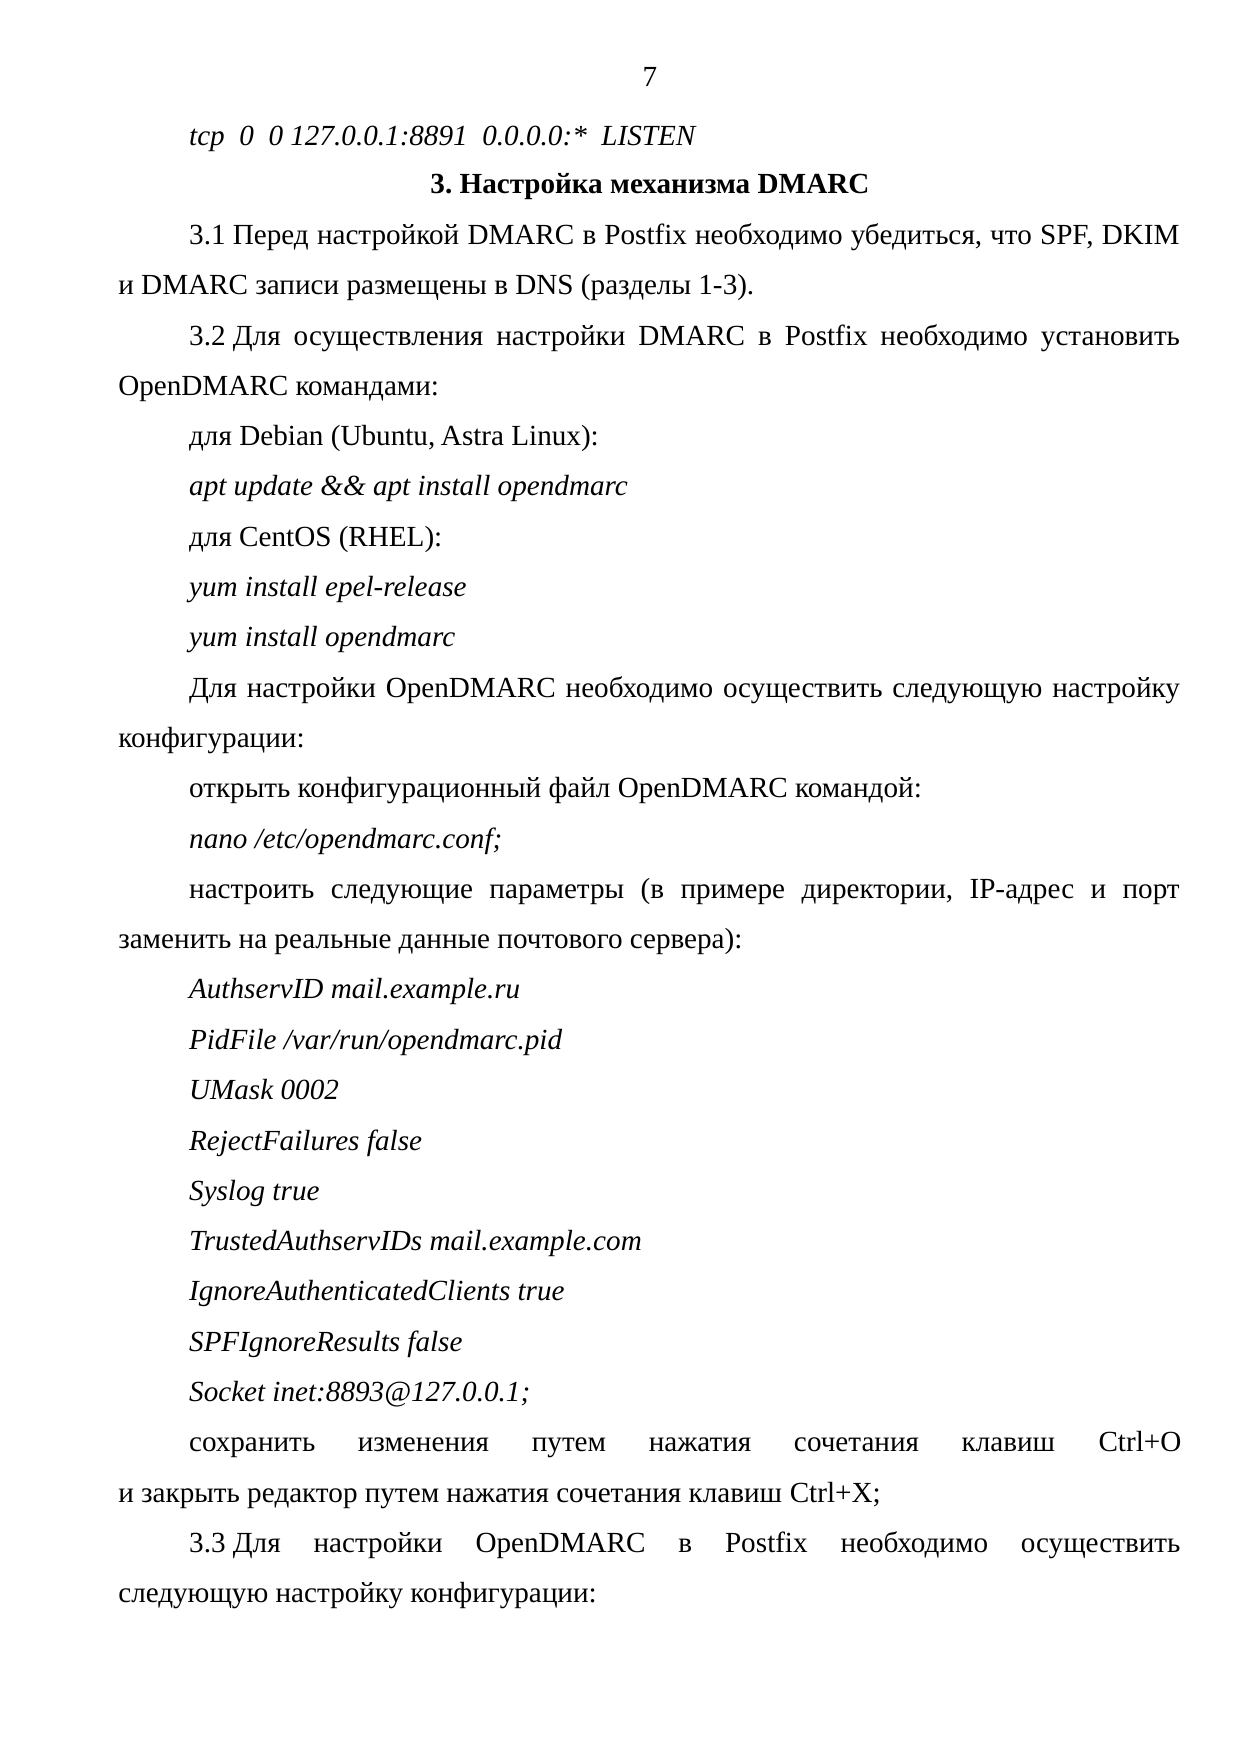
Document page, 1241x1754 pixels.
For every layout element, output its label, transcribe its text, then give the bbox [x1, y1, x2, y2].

text открыть конфигурационный файл OpenDMARC командой: [118, 770, 1181, 804]
text настроить следующие параметры (в примере директории, IP-адрес и порт заменить на реальные данные почтового сервера): [118, 871, 1181, 955]
subtitle 3. Настройка механизма DMARC [118, 167, 1181, 200]
text UMask 0002 [118, 1072, 1181, 1106]
text SPFIgnoreResults false [118, 1324, 1181, 1357]
text yum install epel-release [118, 569, 1181, 603]
text tcp 0 0 127.0.0.1:8891 0.0.0.0:* LISTEN [118, 118, 1181, 152]
text для CentOS (RHEL): [118, 519, 1181, 552]
text apt update && apt install opendmarc [118, 468, 1181, 502]
text Для настройки OpenDMARC необходимо осуществить следующую настройку конфигурации: [118, 670, 1181, 754]
text IgnoreAuthenticatedClients true [118, 1273, 1181, 1307]
text Syslog true [118, 1173, 1181, 1206]
text сохранить изменения путем нажатия сочетания клавиш Ctrl+O и закрыть редактор путем нажатия сочетания клавиш Ctrl+X; [118, 1424, 1181, 1508]
text yum install opendmarc [118, 619, 1181, 653]
text Socket inet:8893@127.0.0.1; [118, 1374, 1181, 1408]
text PidFile /var/run/opendmarc.pid [118, 1022, 1181, 1056]
text 3.1 Перед настройкой DMARC в Postfix необходимо убедиться, что SPF, DKIM и DMARC записи размещены в DNS (разделы 1-3). [118, 217, 1181, 301]
text 3.2 Для осуществления настройки DMARC в Postfix необходимо установить OpenDMARC командами: [118, 318, 1181, 401]
text 3.3 Для настройки OpenDMARC в Postfix необходимо осуществить следующую настройку конфигурации: [118, 1525, 1181, 1609]
text TrustedAuthservIDs mail.example.com [118, 1223, 1181, 1257]
text nano /etc/opendmarc.conf; [118, 821, 1181, 854]
text AuthservID mail.example.ru [118, 972, 1181, 1005]
text RejectFailures false [118, 1123, 1181, 1156]
text для Debian (Ubuntu, Astra Linux): [118, 418, 1181, 452]
